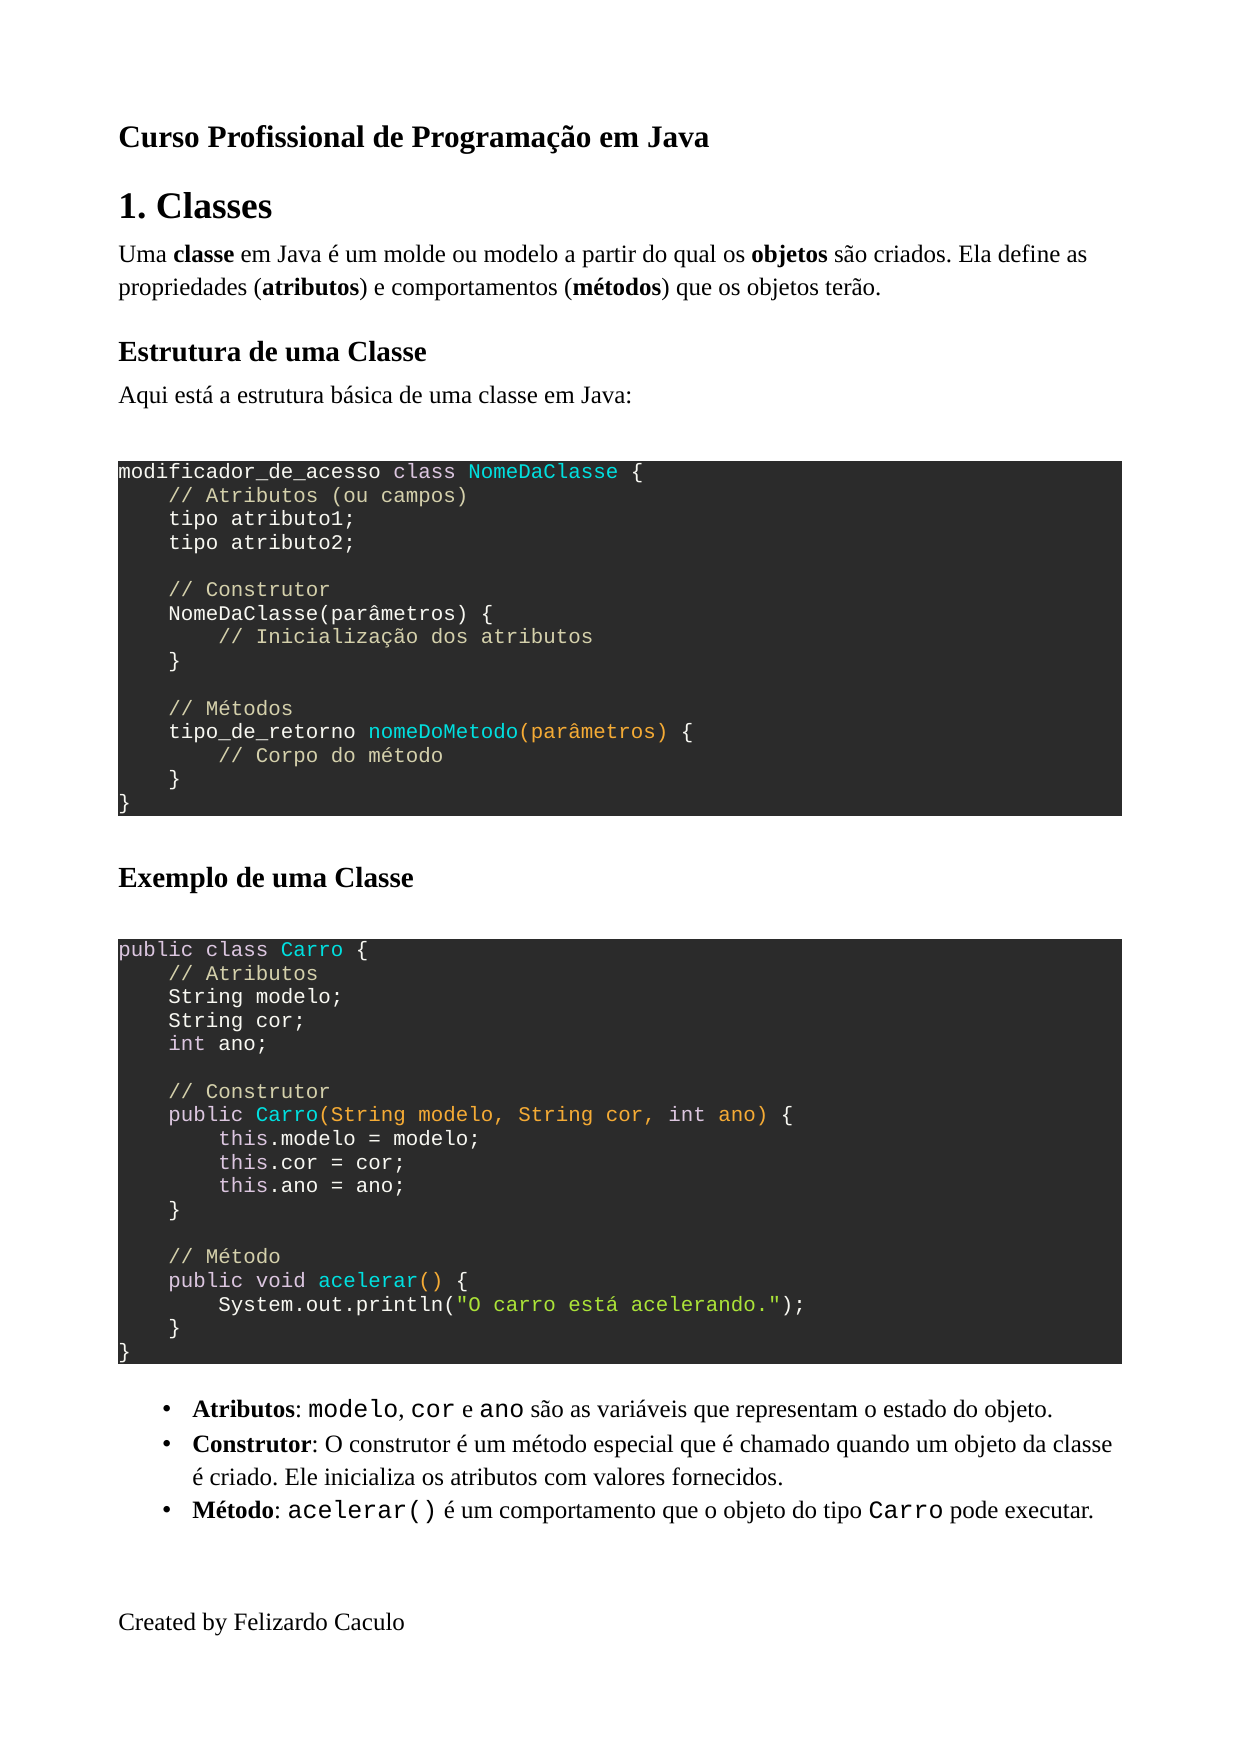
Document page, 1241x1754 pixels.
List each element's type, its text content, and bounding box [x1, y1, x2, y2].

text int ano; [118, 1033, 1122, 1057]
list Método: acelerar() é um comportamento que o objeto do tipo Carro pode executar. [162, 1495, 1122, 1526]
text tipo_de_retorno nomeDoMetodo(parâmetros) { [118, 721, 1122, 745]
text // Atributos [118, 962, 1122, 986]
text } [118, 650, 1122, 674]
text this.cor = cor; [118, 1152, 1122, 1175]
text Uma classe em Java é um molde ou modelo a partir do qual os objetos são criados. Ela define as propriedades (atributos) e comportamentos (métodos) que os objetos terão. [118, 239, 1122, 301]
text tipo atributo1; [118, 508, 1122, 532]
text tipo atributo2; [118, 532, 1122, 556]
text modificador_de_acesso class NomeDaClasse { [118, 461, 1122, 485]
text // Métodos [118, 697, 1122, 721]
text System.out.println("O carro está acelerando."); [118, 1293, 1122, 1317]
text // Construtor [118, 1081, 1122, 1104]
text // Atributos (ou campos) [118, 485, 1122, 508]
text // Construtor [118, 579, 1122, 603]
list Construtor: O construtor é um método especial que é chamado quando um objeto da classe é criado. Ele inicializa os atributos com valores fornecidos. [162, 1429, 1122, 1491]
text // Corpo do método [118, 745, 1122, 768]
text } [118, 1341, 1122, 1364]
text // Inicialização dos atributos [118, 627, 1122, 650]
list Atributos: modelo, cor e ano são as variáveis que representam o estado do objeto. [162, 1394, 1122, 1425]
text // Método [118, 1246, 1122, 1270]
text public class Carro { [118, 939, 1122, 962]
text } [118, 1317, 1122, 1341]
subtitle Estrutura de uma Classe [118, 334, 1122, 368]
subtitle 1. Classes [118, 183, 1122, 227]
text String modelo; [118, 986, 1122, 1010]
text Aqui está a estrutura básica de uma classe em Java: [118, 380, 1122, 409]
text this.modelo = modelo; [118, 1128, 1122, 1152]
text } [118, 1199, 1122, 1223]
text } [118, 768, 1122, 792]
text public void acelerar() { [118, 1270, 1122, 1293]
text String cor; [118, 1010, 1122, 1033]
text this.ano = ano; [118, 1175, 1122, 1199]
subtitle Exemplo de uma Classe [118, 860, 1122, 893]
text } [118, 792, 1122, 816]
text public Carro(String modelo, String cor, int ano) { [118, 1104, 1122, 1128]
text NomeDaClasse(parâmetros) { [118, 603, 1122, 627]
